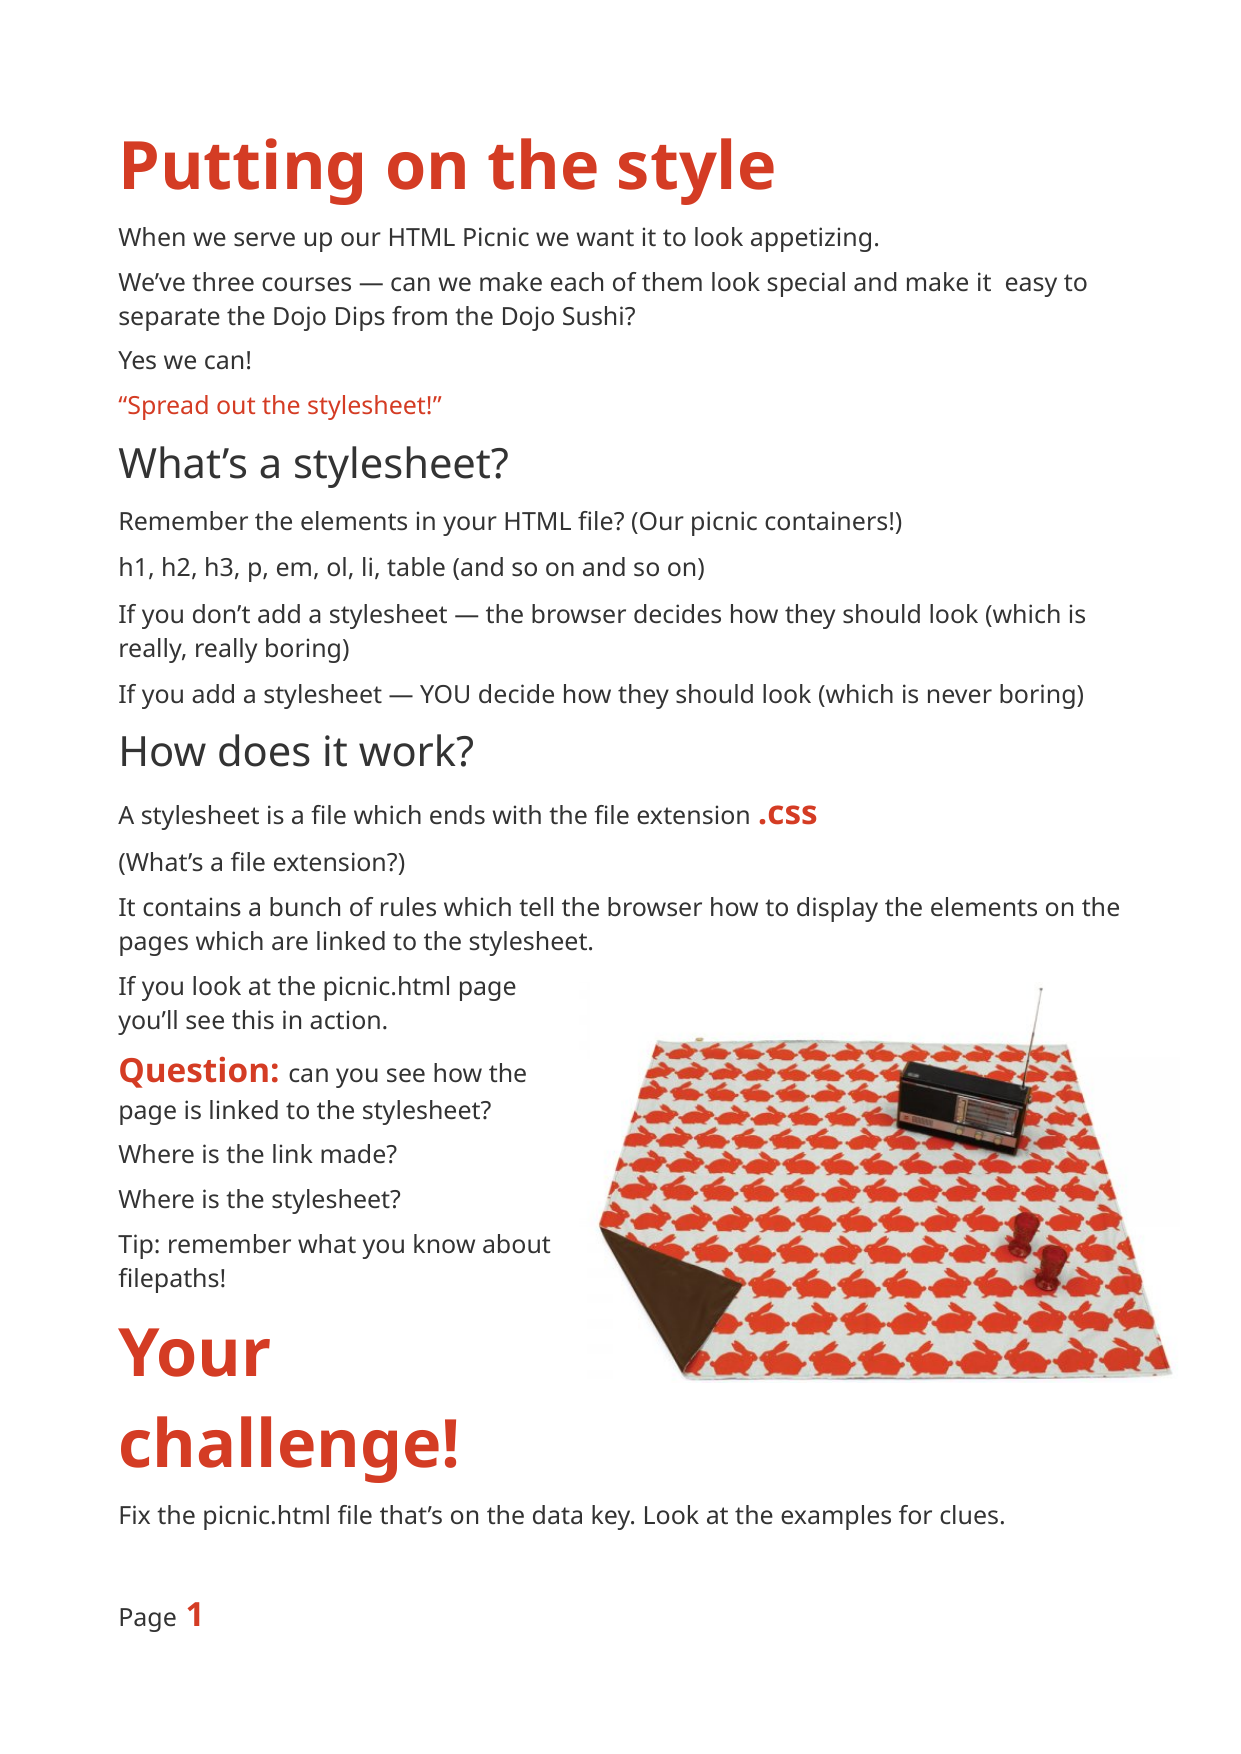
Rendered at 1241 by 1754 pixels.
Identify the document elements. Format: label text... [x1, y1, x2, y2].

subtitle How does it work? [118, 721, 1122, 778]
text If you don’t add a stylesheet — the browser decides how they should look (which is really, really boring) [118, 596, 1122, 664]
text If you add a stylesheet — YOU decide how they should look (which is never boring) [118, 677, 1122, 711]
text If you look at the picnic.html page you’ll see this in action. [118, 968, 1122, 1036]
text h1, h2, h3, p, em, ol, li, table (and so on and so on) [118, 550, 1122, 584]
text Where is the stylesheet? [118, 1182, 577, 1216]
text It contains a bunch of rules which tell the browser how to display the elements on the pages which are linked to the stylesheet. [118, 889, 1122, 958]
subtitle What’s a stylesheet? [118, 434, 1122, 491]
text Yes we can! [118, 343, 1122, 377]
text Fix the picnic.html file that’s on the data key. Look at the examples for clues. [118, 1498, 1122, 1532]
text We’ve three courses — can we make each of them look special and make it easy to separate the Dojo Dips from the Dojo Sushi? [118, 264, 1122, 332]
text A stylesheet is a file which ends with the file extension .css [118, 789, 1122, 834]
text (What’s a file extension?) [118, 845, 1122, 879]
text Remember the elements in your HTML file? (Our picnic containers!) [118, 503, 1122, 537]
text When we serve up our HTML Picnic we want it to look appetizing. [118, 219, 1122, 254]
text “Spread out the stylesheet!” [118, 388, 1122, 422]
picture [577, 982, 1181, 1383]
text Tip: remember what you know about filepaths! [118, 1227, 577, 1295]
subtitle Putting on the style [118, 118, 1122, 209]
text Question: can you see how the page is linked to the stylesheet? [118, 1047, 577, 1127]
text Where is the link made? [118, 1137, 577, 1171]
subtitle Your challenge! [118, 1305, 1122, 1487]
